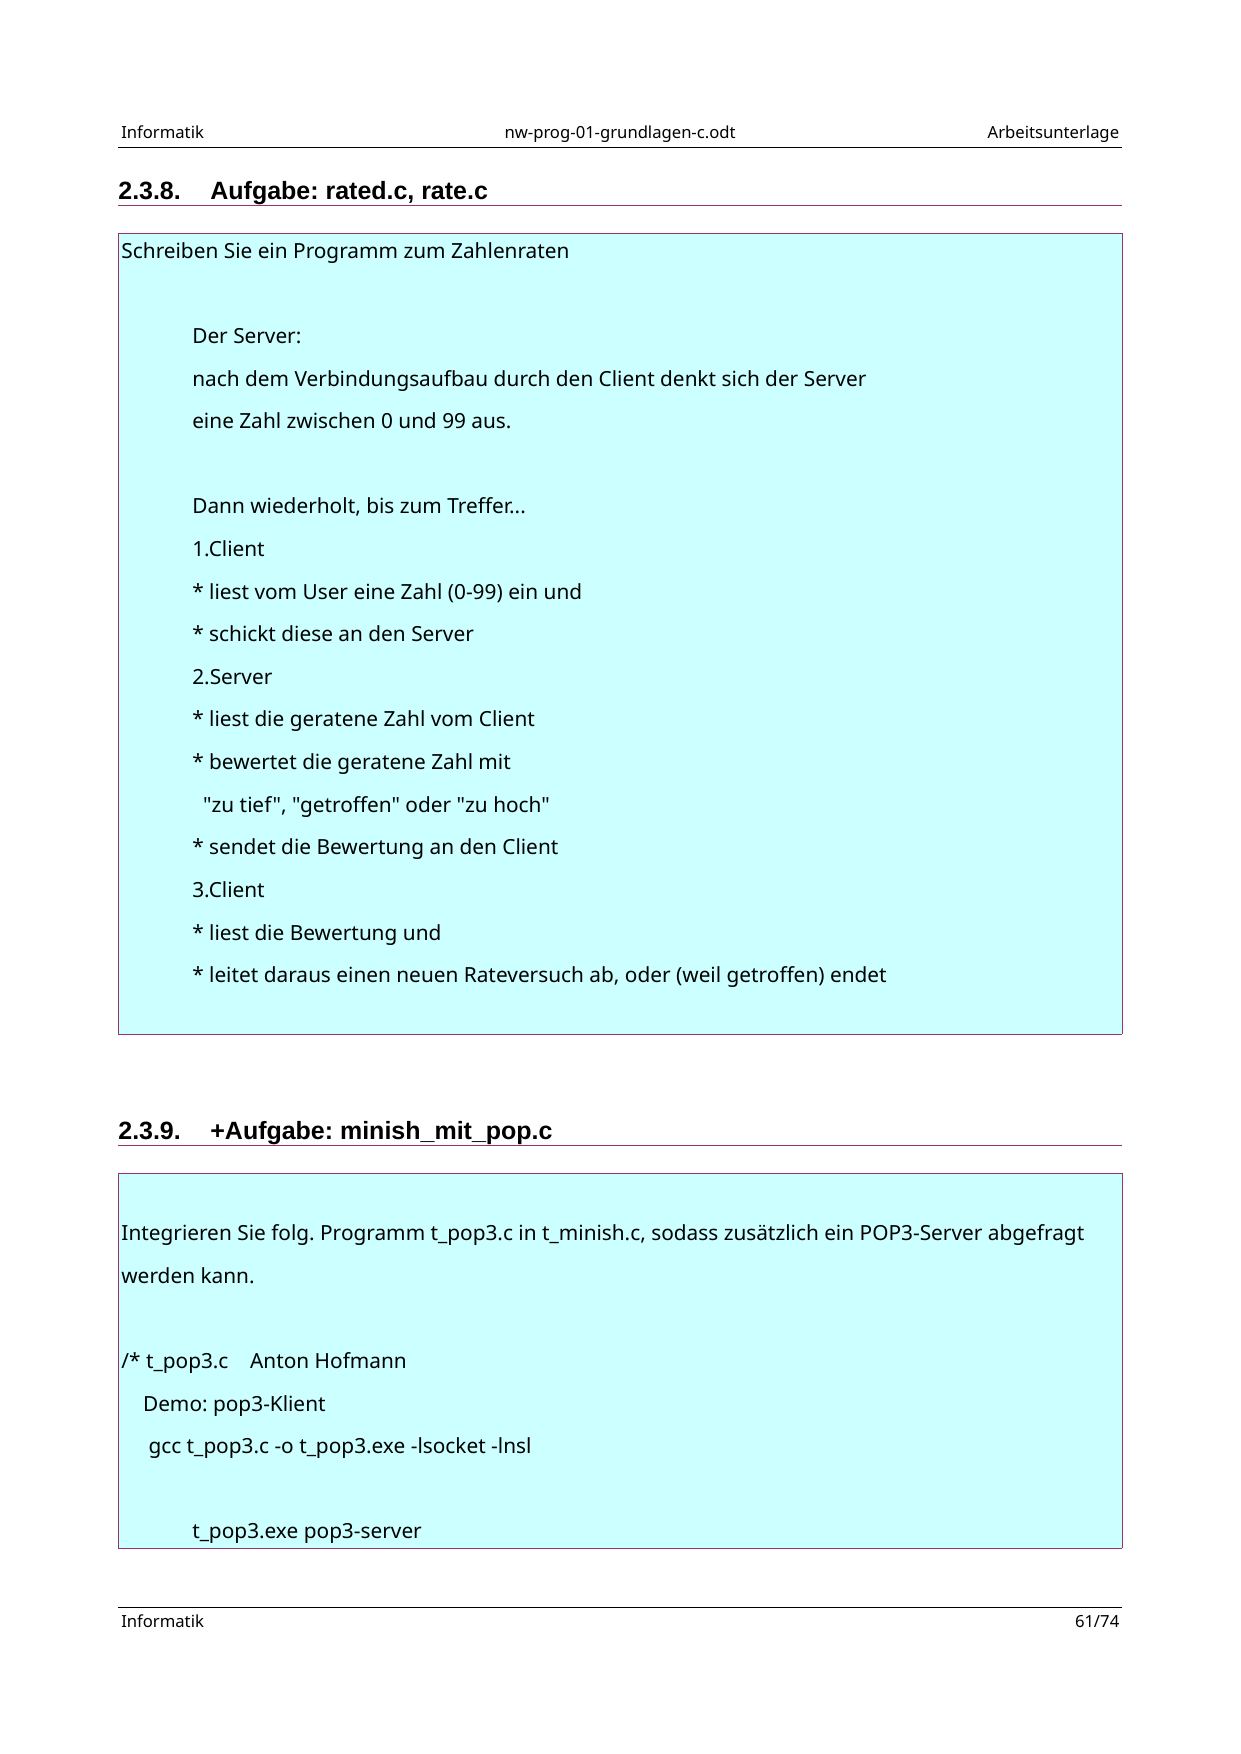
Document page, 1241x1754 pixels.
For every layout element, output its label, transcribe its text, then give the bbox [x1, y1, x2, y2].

text 1.Client [119, 531, 1122, 563]
text * leitet daraus einen neuen Rateversuch ab, oder (weil getroffen) endet [119, 957, 1122, 989]
subtitle +Aufgabe: minish_mit_pop.c [118, 1116, 1122, 1145]
text * liest vom User eine Zahl (0-99) ein und [119, 574, 1122, 605]
text Integrieren Sie folg. Programm t_pop3.c in t_minish.c, sodass zusätzlich ein POP3-Server abgefragt werden kann. [119, 1215, 1122, 1289]
text /* t_pop3.c Anton Hofmann [119, 1343, 1122, 1374]
text * liest die geratene Zahl vom Client [119, 702, 1122, 733]
text Der Server: [119, 318, 1122, 349]
text Demo: pop3-Klient [119, 1386, 1122, 1417]
text * bewertet die geratene Zahl mit [119, 744, 1122, 776]
text 3.Client [119, 872, 1122, 903]
text Dann wiederholt, bis zum Treffer... [119, 488, 1122, 520]
text * sendet die Bewertung an den Client [119, 829, 1122, 861]
subtitle Aufgabe: rated.c, rate.c [118, 176, 1122, 205]
text gcc t_pop3.c -o t_pop3.exe -lsocket -lnsl [119, 1428, 1122, 1460]
text * schickt diese an den Server [119, 616, 1122, 648]
text Schreiben Sie ein Programm zum Zahlenraten [119, 234, 1122, 264]
text eine Zahl zwischen 0 und 99 aus. [119, 403, 1122, 435]
text * liest die Bewertung und [119, 914, 1122, 946]
text t_pop3.exe pop3-server [119, 1513, 1122, 1548]
text "zu tief", "getroffen" oder "zu hoch" [119, 787, 1122, 818]
text nach dem Verbindungsaufbau durch den Client denkt sich der Server [119, 361, 1122, 392]
text 2.Server [119, 659, 1122, 690]
